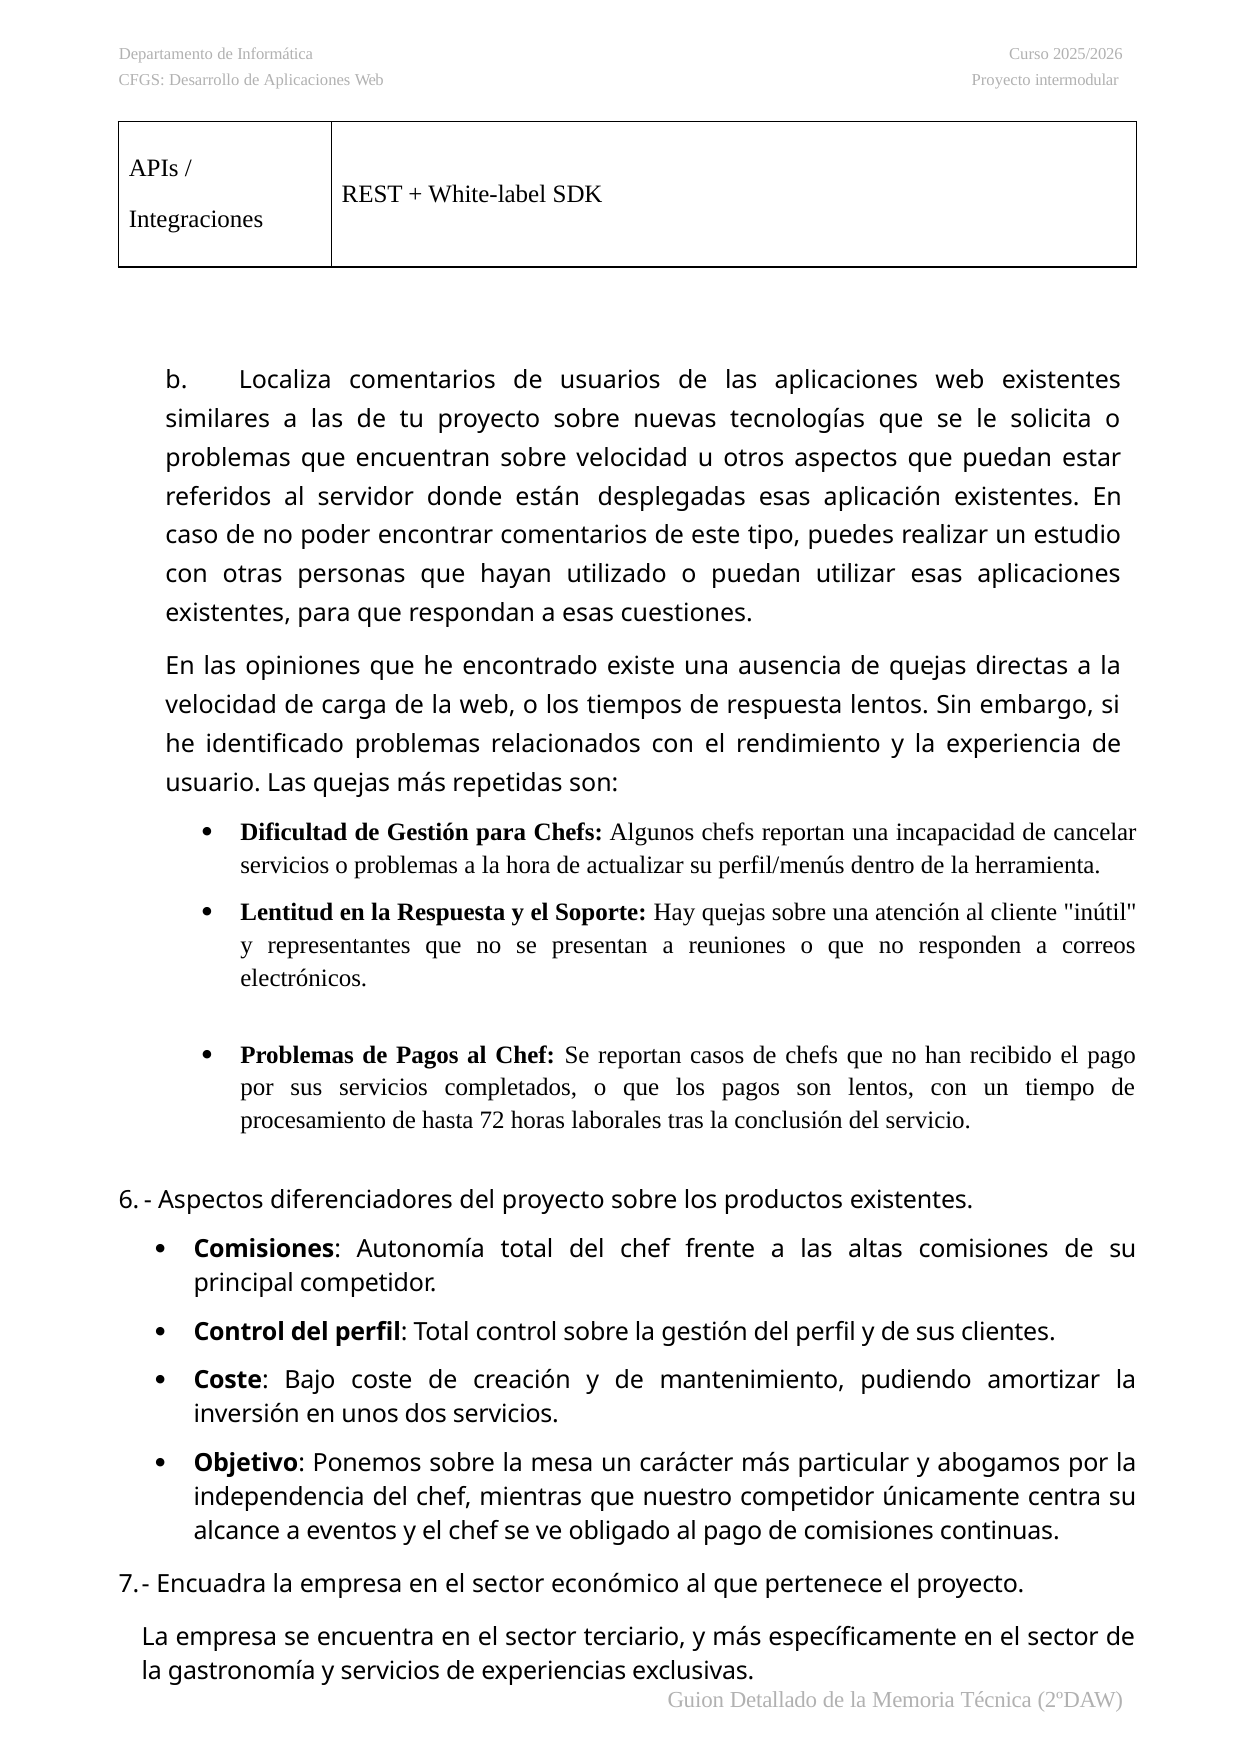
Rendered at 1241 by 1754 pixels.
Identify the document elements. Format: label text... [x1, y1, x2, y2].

table_cell REST + White-label SDK [332, 122, 1136, 266]
list La empresa se encuentra en el sector terciario, y más específicamente en el sector de la gastronomía y servicios de experiencias exclusivas. [141, 1618, 1137, 1687]
list - Encuadra la empresa en el sector económico al que pertenece el proyecto. [118, 1566, 1137, 1600]
list Coste: Bajo coste de creación y de mantenimiento, pudiendo amortizar la inversión en unos dos servicios. [156, 1362, 1137, 1430]
list Comisiones: Autonomía total del chef frente a las altas comisiones de su principal competidor. [156, 1231, 1137, 1299]
list Dificultad de Gestión para Chefs: Algunos chefs reportan una incapacidad de cancelar servicios o problemas a la hora de actualizar su perfil/menús dentro de la herramienta. [203, 817, 1137, 879]
list - Aspectos diferenciadores del proyecto sobre los productos existentes. [118, 1182, 1137, 1216]
list Control del perfil: Total control sobre la gestión del perfil y de sus clientes. [156, 1313, 1137, 1347]
list En las opiniones que he encontrado existe una ausencia de quejas directas a la velocidad de carga de la web, o los tiempos de respuesta lentos. Sin embargo, si he identificado problemas relacionados con el rendimiento y la experiencia de usuario. Las quejas más repetidas son: [165, 648, 1122, 798]
list Objetivo: Ponemos sobre la mesa un carácter más particular y abogamos por la independencia del chef, mientras que nuestro competidor únicamente centra su alcance a eventos y el chef se ve obligado al pago de comisiones continuas. [156, 1444, 1137, 1547]
table_cell APIs / Integraciones [119, 122, 331, 266]
list Lentitud en la Respuesta y el Soporte: Hay quejas sobre una atención al cliente "inútil" y representantes que no se presentan a reuniones o que no responden a correos electrónicos. [203, 897, 1137, 992]
list Problemas de Pagos al Chef: Se reportan casos de chefs que no han recibido el pago por sus servicios completados, o que los pagos son lentos, con un tiempo de procesamiento de hasta 72 horas laborales tras la conclusión del servicio. [203, 1040, 1137, 1134]
list Localiza comentarios de usuarios de las aplicaciones web existentes similares a las de tu proyecto sobre nuevas tecnologías que se le solicita o problemas que encuentran sobre velocidad u otros aspectos que puedan estar referidos al servidor donde están desplegadas esas aplicación existentes. En caso de no poder encontrar comentarios de este tipo, puedes realizar un estudio con otras personas que hayan utilizado o puedan utilizar esas aplicaciones existentes, para que respondan a esas cuestiones. [165, 362, 1122, 629]
